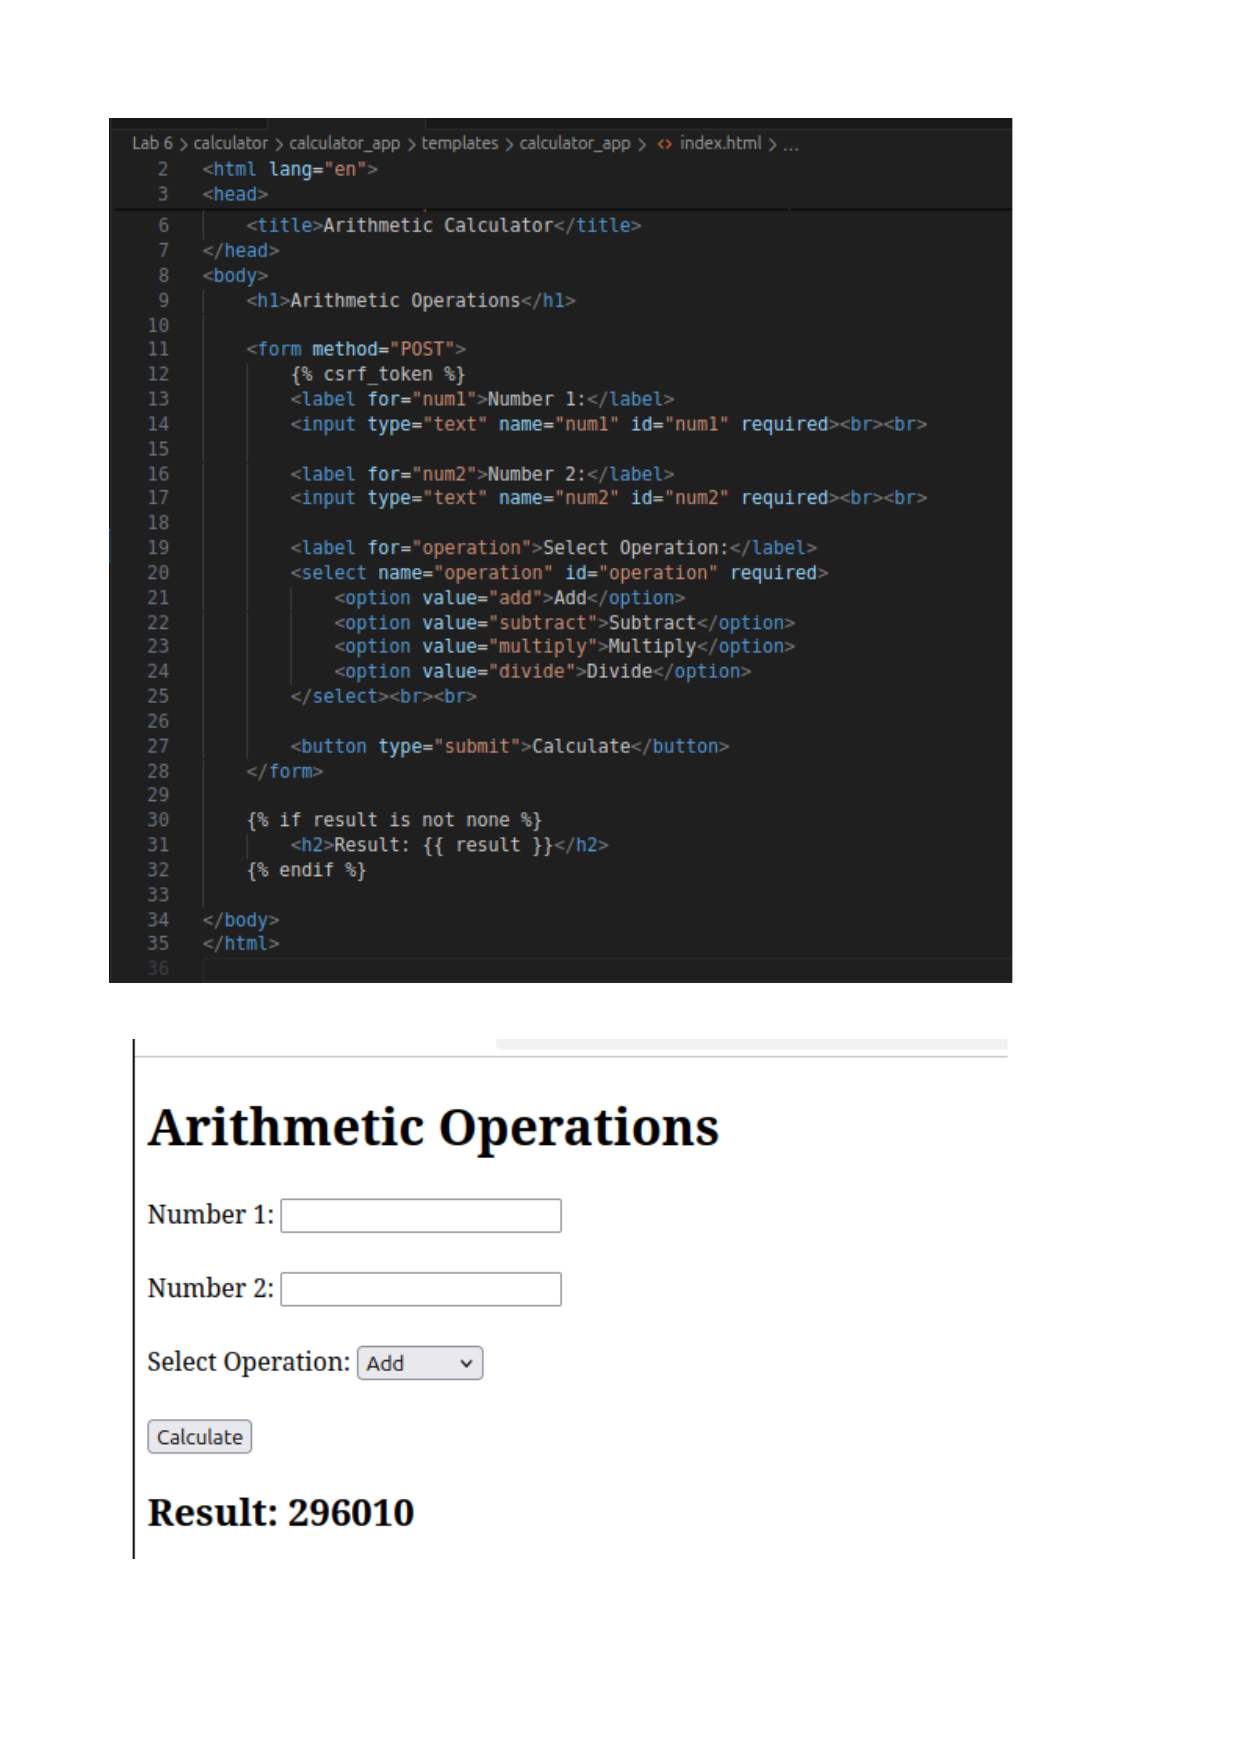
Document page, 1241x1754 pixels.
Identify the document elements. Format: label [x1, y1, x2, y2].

picture [109, 118, 1013, 983]
picture [132, 1039, 1008, 1559]
